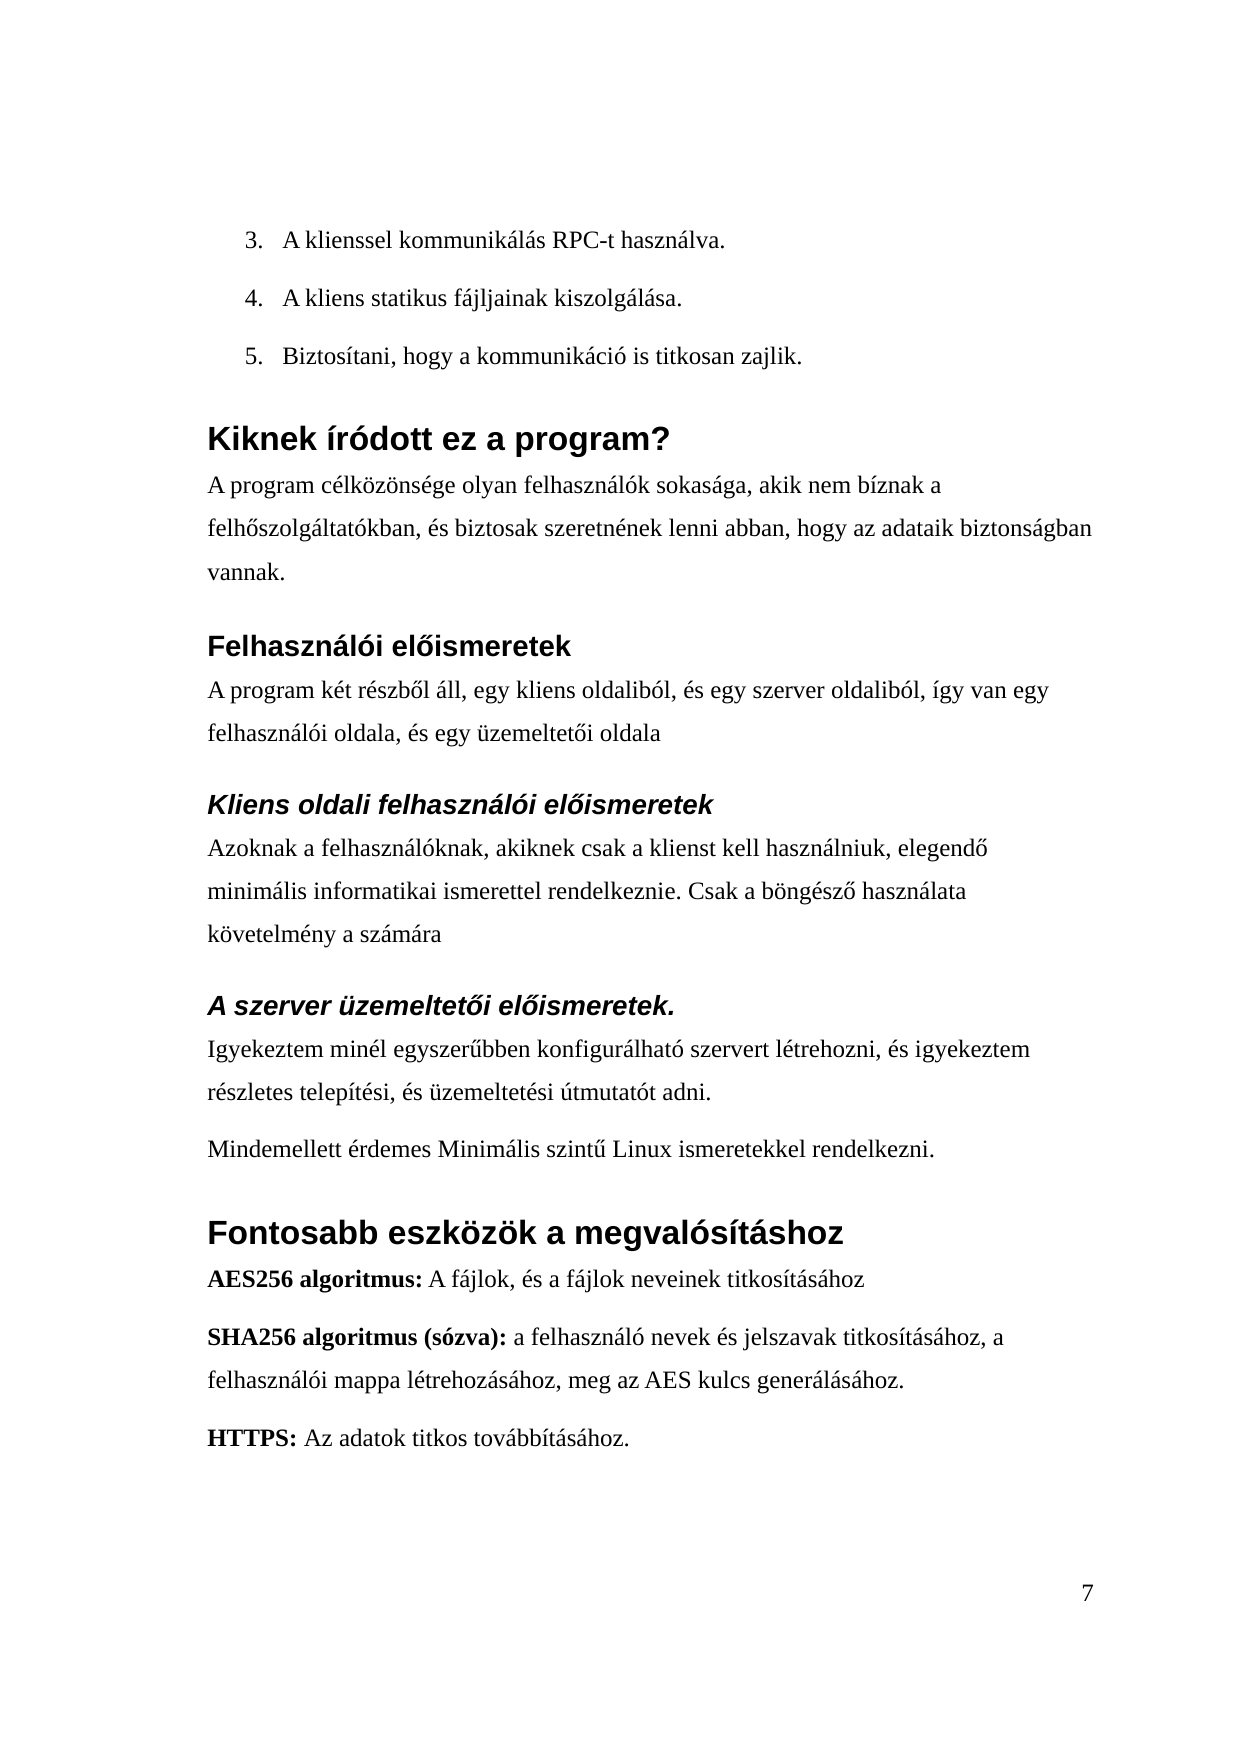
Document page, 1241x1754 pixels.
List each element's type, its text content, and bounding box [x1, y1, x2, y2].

subtitle Felhasználói előismeretek [207, 629, 1093, 663]
text HTTPS: Az adatok titkos továbbításához. [207, 1423, 1093, 1452]
subtitle A szerver üzemeltetői előismeretek. [207, 989, 1093, 1021]
text SHA256 algoritmus (sózva): a felhasználó nevek és jelszavak titkosításához, a felhasználói mappa létrehozásához, meg az AES kulcs generálásához. [207, 1322, 1093, 1394]
text Igyekeztem minél egyszerűbben konfigurálható szervert létrehozni, és igyekeztem részletes telepítési, és üzemeltetési útmutatót adni. [207, 1034, 1093, 1106]
list Biztosítani, hogy a kommunikáció is titkosan zajlik. [244, 341, 1093, 369]
subtitle Kliens oldali felhasználói előismeretek [207, 788, 1093, 820]
list A klienssel kommunikálás RPC-t használva. [244, 225, 1093, 254]
list A kliens statikus fájljainak kiszolgálása. [244, 283, 1093, 312]
subtitle Fontosabb eszközök a megvalósításhoz [207, 1213, 1093, 1252]
text AES256 algoritmus: A fájlok, és a fájlok neveinek titkosításához [207, 1264, 1093, 1293]
subtitle Kiknek íródott ez a program? [207, 419, 1093, 458]
text A program két részből áll, egy kliens oldaliból, és egy szerver oldaliból, így van egy felhasználói oldala, és egy üzemeltetői oldala [207, 675, 1093, 747]
text Azoknak a felhasználóknak, akiknek csak a klienst kell használniuk, elegendő minimális informatikai ismerettel rendelkeznie. Csak a böngésző használata követelmény a számára [207, 833, 1093, 948]
text Mindemellett érdemes Minimális szintű Linux ismeretekkel rendelkezni. [207, 1134, 1093, 1163]
text A program célközönsége olyan felhasználók sokasága, akik nem bíznak a felhőszolgáltatókban, és biztosak szeretnének lenni abban, hogy az adataik biztonságban vannak. [207, 470, 1093, 585]
